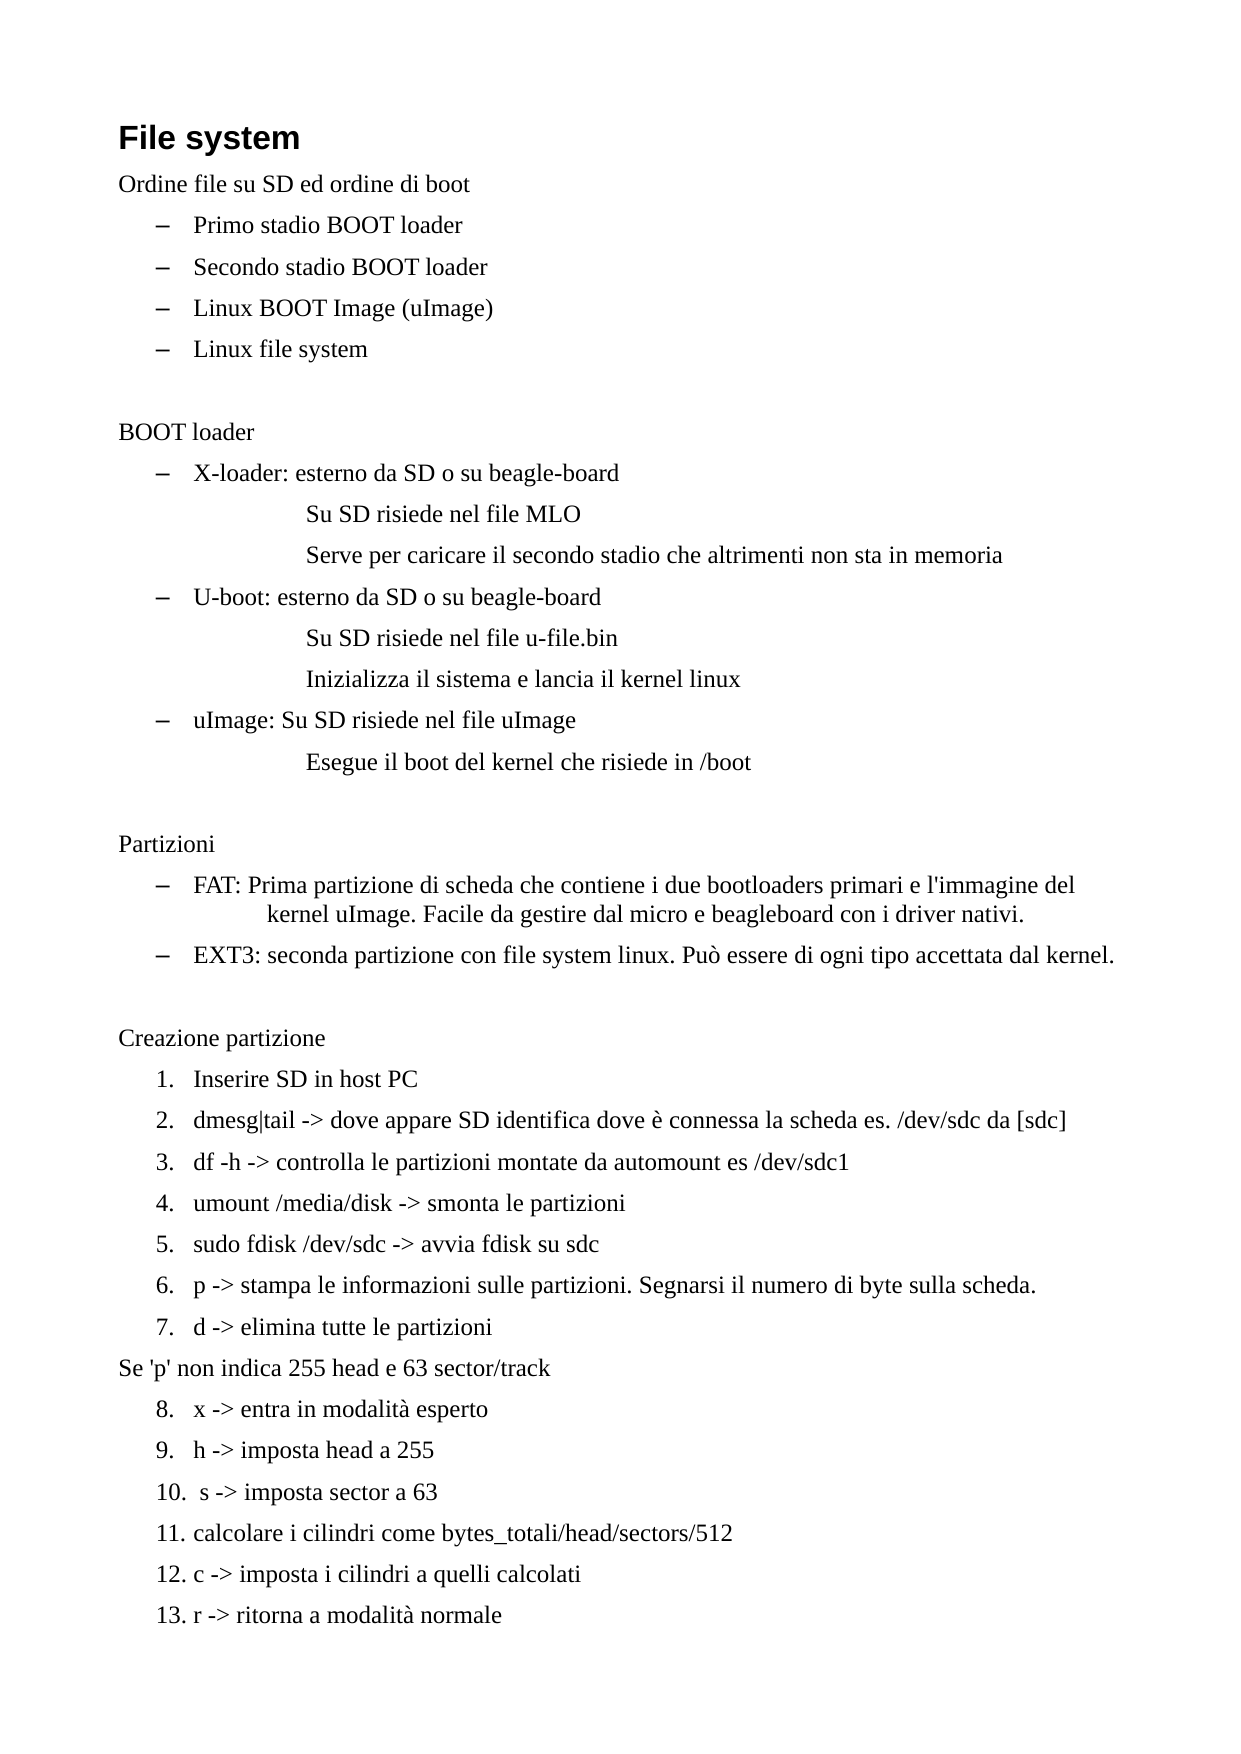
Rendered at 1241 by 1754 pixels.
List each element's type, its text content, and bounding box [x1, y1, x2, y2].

text Creazione partizione [118, 1023, 1122, 1052]
list U-boot: esterno da SD o su beagle-board [156, 582, 1122, 611]
list Inizializza il sistema e lancia il kernel linux [268, 664, 1122, 693]
list X-loader: esterno da SD o su beagle-board [156, 458, 1122, 487]
list umount /media/disk -> smonta le partizioni [156, 1188, 1122, 1217]
list df -h -> controlla le partizioni montate da automount es /dev/sdc1 [156, 1147, 1122, 1176]
text Partizioni [118, 829, 1122, 858]
list h -> imposta head a 255 [156, 1436, 1122, 1464]
list Secondo stadio BOOT loader [156, 252, 1122, 281]
list calcolare i cilindri come bytes_totali/head/sectors/512 [156, 1518, 1122, 1547]
list x -> entra in modalità esperto [156, 1394, 1122, 1423]
text Ordine file su SD ed ordine di boot [118, 169, 1122, 198]
list dmesg|tail -> dove appare SD identifica dove è connessa la scheda es. /dev/sdc da [sdc] [156, 1106, 1122, 1134]
list p -> stampa le informazioni sulle partizioni. Segnarsi il numero di byte sulla scheda. [156, 1271, 1122, 1299]
list s -> imposta sector a 63 [156, 1477, 1122, 1506]
list c -> imposta i cilindri a quelli calcolati [156, 1559, 1122, 1588]
list uImage: Su SD risiede nel file uImage [156, 706, 1122, 734]
list r -> ritorna a modalità normale [156, 1601, 1122, 1629]
list Su SD risiede nel file MLO [268, 499, 1122, 528]
list Primo stadio BOOT loader [156, 211, 1122, 239]
list FAT: Prima partizione di scheda che contiene i due bootloaders primari e l'immagine del kernel uImage. Facile da gestire dal micro e beagleboard con i driver nativi. [156, 871, 1122, 928]
list Linux BOOT Image (uImage) [156, 293, 1122, 322]
list Su SD risiede nel file u-file.bin [268, 623, 1122, 652]
list Linux file system [156, 334, 1122, 363]
text BOOT loader [118, 417, 1122, 446]
subtitle File system [118, 118, 1122, 157]
list Esegue il boot del kernel che risiede in /boot [268, 747, 1122, 776]
list d -> elimina tutte le partizioni [156, 1312, 1122, 1341]
list Serve per caricare il secondo stadio che altrimenti non sta in memoria [268, 541, 1122, 569]
list Inserire SD in host PC [156, 1064, 1122, 1093]
list sudo fdisk /dev/sdc -> avvia fdisk su sdc [156, 1229, 1122, 1258]
text Se 'p' non indica 255 head e 63 sector/track [118, 1353, 1122, 1382]
list EXT3: seconda partizione con file system linux. Può essere di ogni tipo accettata dal kernel. [156, 941, 1122, 969]
